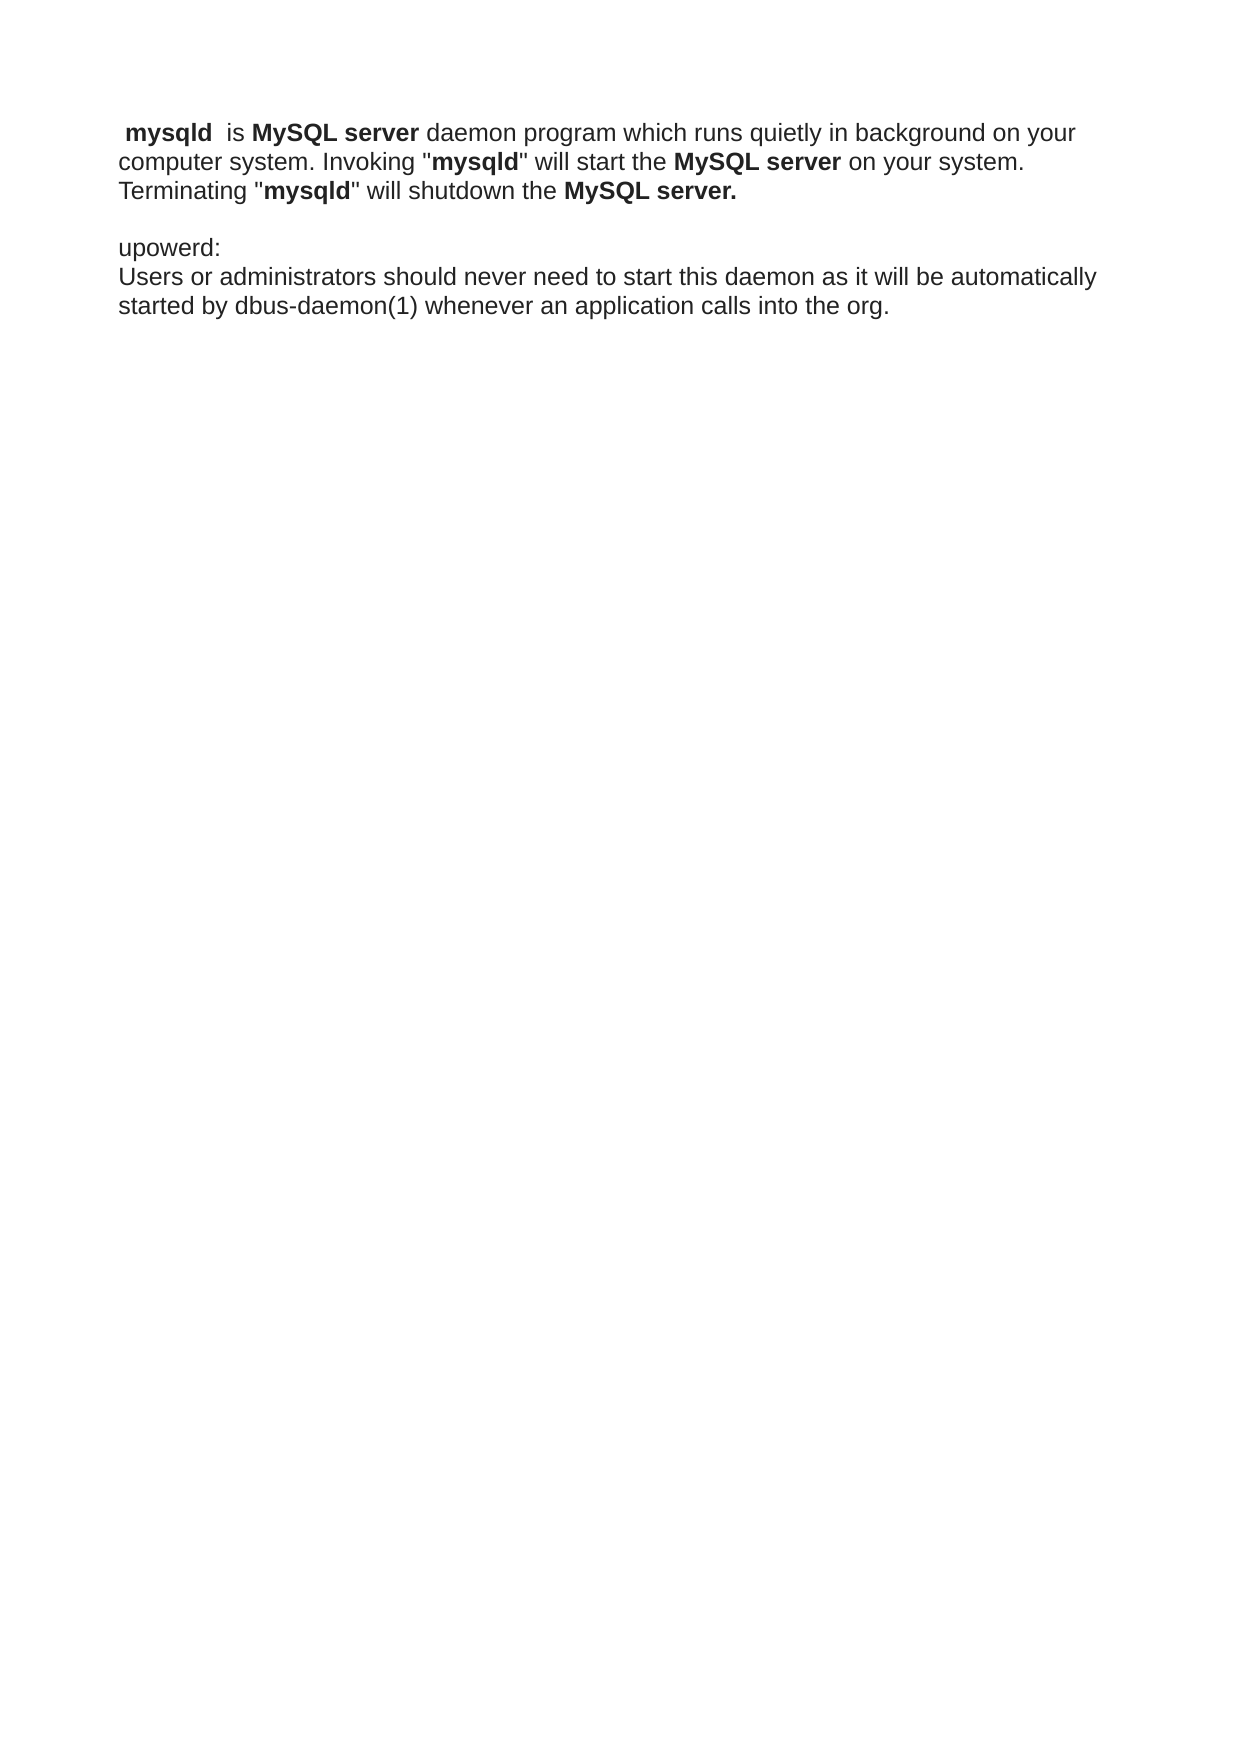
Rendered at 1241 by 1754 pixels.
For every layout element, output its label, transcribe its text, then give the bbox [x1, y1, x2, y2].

text Users or administrators should never need to start this daemon as it will be automatically started by dbus-daemon(1) whenever an application calls into the org. [118, 262, 1122, 319]
text mysqld is MySQL server daemon program which runs quietly in background on your computer system. Invoking "mysqld" will start the MySQL server on your system. Terminating "mysqld" will shutdown the MySQL server. [118, 118, 1122, 204]
text upowerd: [118, 233, 1122, 262]
